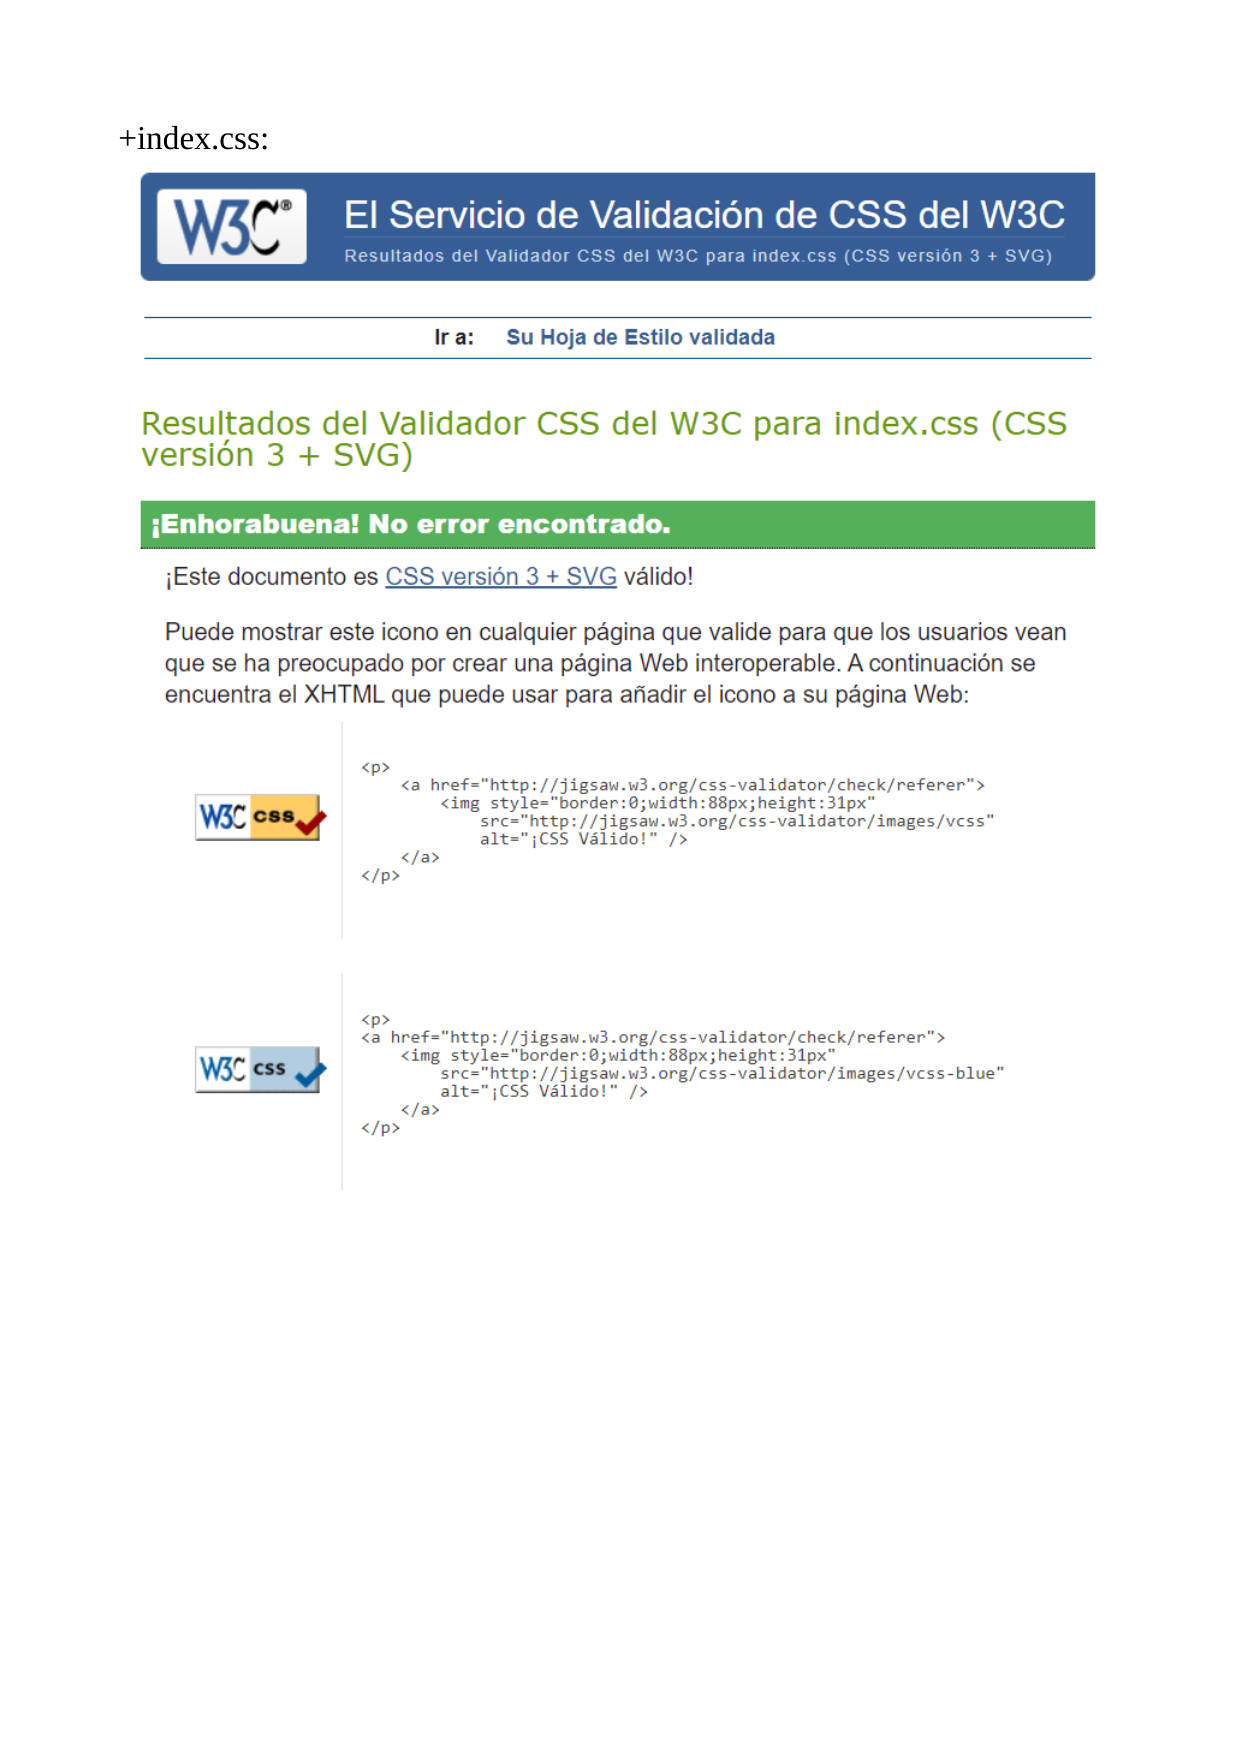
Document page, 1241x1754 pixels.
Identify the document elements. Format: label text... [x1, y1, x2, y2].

picture [118, 156, 1123, 1205]
text +index.css: [118, 118, 1122, 156]
